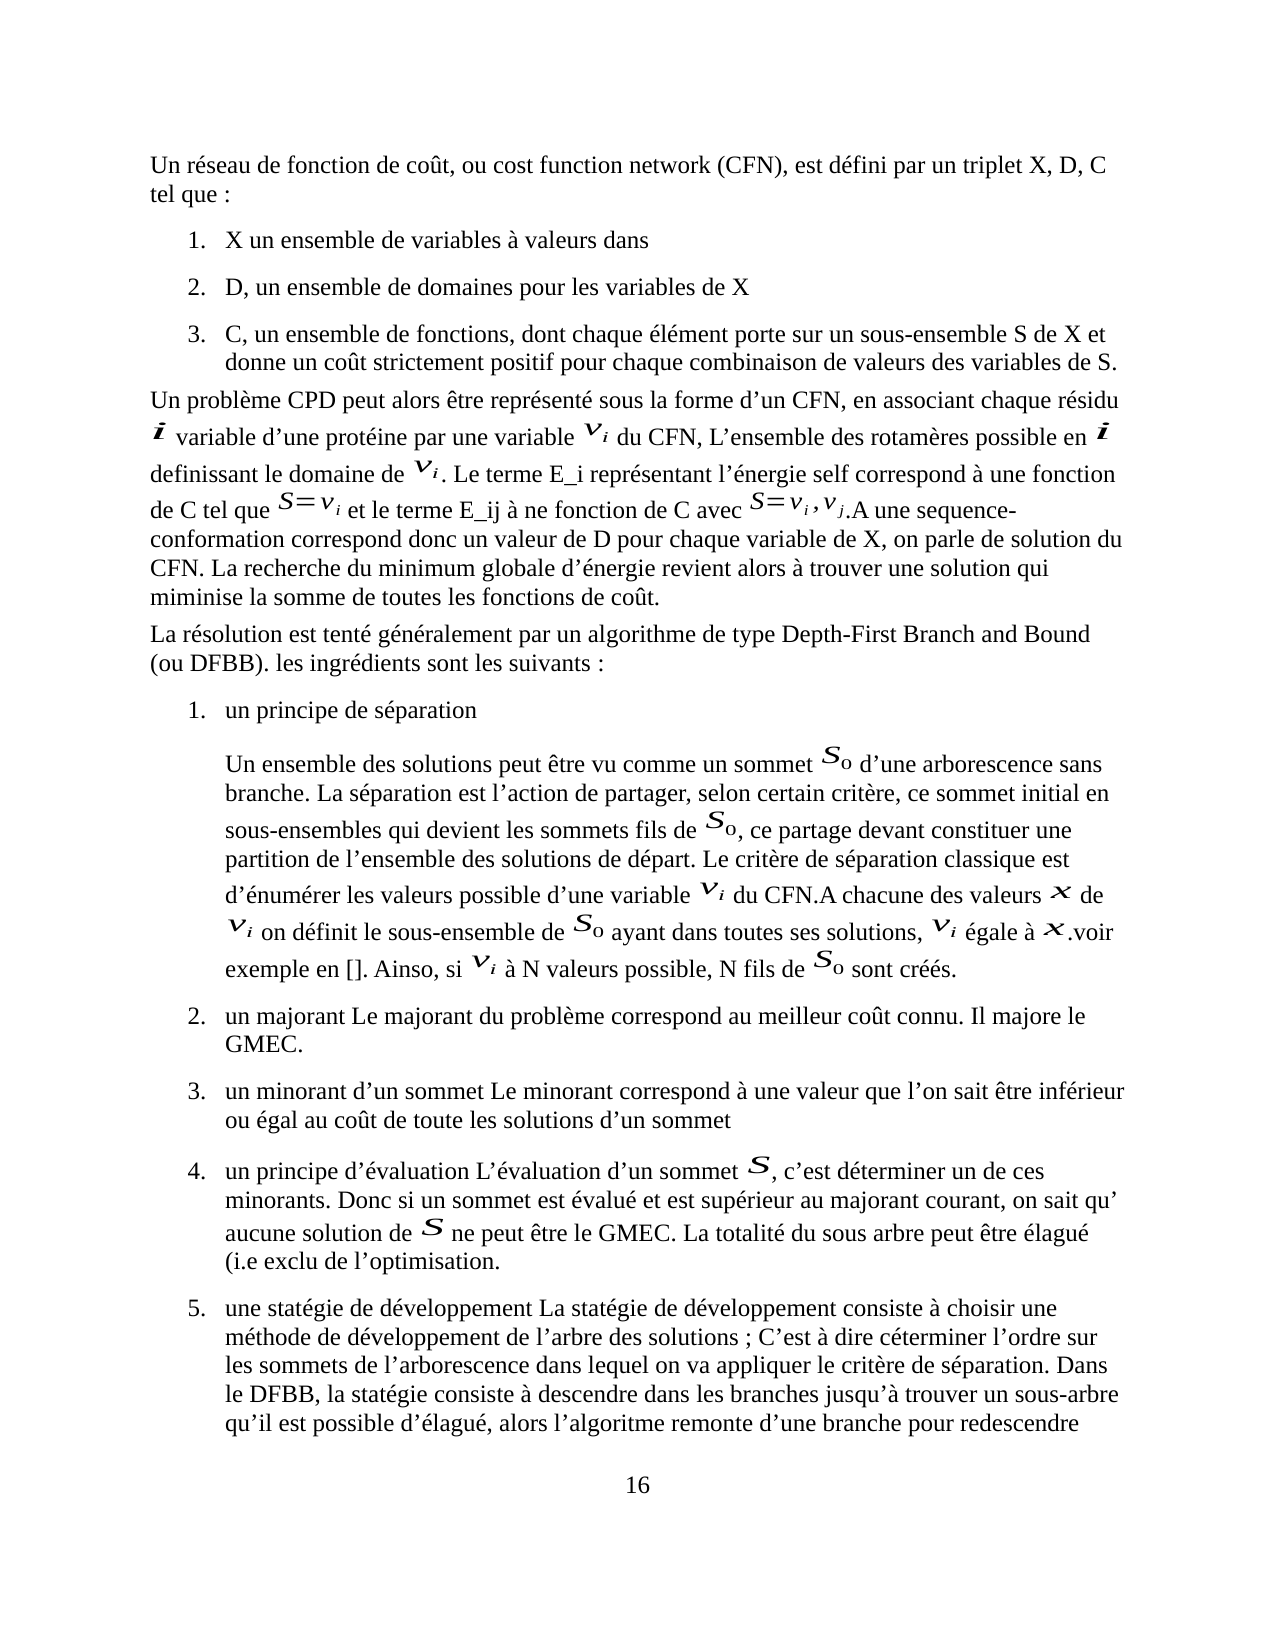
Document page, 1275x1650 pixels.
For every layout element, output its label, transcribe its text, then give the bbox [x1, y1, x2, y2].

list C, un ensemble de fonctions, dont chaque élément porte sur un sous-ensemble S de X et donne un coût strictement positif pour chaque combinaison de valeurs des variables de S. [187, 319, 1125, 376]
text La résolution est tenté généralement par un algorithme de type Depth-First Branch and Bound (ou DFBB). les ingrédients sont les suivants : [150, 619, 1125, 677]
list un principe d’évaluation L’évaluation d’un sommet , c’est déterminer un de ces minorants. Donc si un sommet est évalué et est supérieur au majorant courant, on sait qu’ aucune solution de ne peut être le GMEC. La totalité du sous arbre peut être élagué (i.e exclu de l’optimisation. [187, 1152, 1125, 1275]
list un minorant d’un sommet Le minorant correspond à une valeur que l’on sait être inférieur ou égal au coût de toute les solutions d’un sommet [187, 1076, 1125, 1134]
list un majorant Le majorant du problème correspond au meilleur coût connu. Il majore le GMEC. [187, 1001, 1125, 1058]
list un principe de séparation [187, 695, 1125, 724]
list Un ensemble des solutions peut être vu comme un sommet d’une arborescence sans branche. La séparation est l’action de partager, selon certain critère, ce sommet initial en sous-ensembles qui devient les sommets fils de , ce partage devant constituer une partition de l’ensemble des solutions de départ. Le critère de séparation classique est d’énumérer les valeurs possible d’une variable du CFN.A chacune des valeurs de on définit le sous-ensemble de ayant dans toutes ses solutions, égale à .voir exemple en []. Ainso, si à N valeurs possible, N fils de sont créés. [187, 742, 1125, 983]
list une statégie de développement La statégie de développement consiste à choisir une méthode de développement de l’arbre des solutions ; C’est à dire céterminer l’ordre sur les sommets de l’arborescence dans lequel on va appliquer le critère de séparation. Dans le DFBB, la statégie consiste à descendre dans les branches jusqu’à trouver un sous-arbre qu’il est possible d’élagué, alors l’algoritme remonte d’une branche pour redescendre [187, 1293, 1125, 1437]
text Un problème CPD peut alors être représenté sous la forme d’un CFN, en associant chaque résidu variable d’une protéine par une variable du CFN, L’ensemble des rotamères possible en definissant le domaine de . Le terme E_i représentant l’énergie self correspond à une fonction de C tel que et le terme E_ij à ne fonction de C avec .A une sequence-conformation correspond donc un valeur de D pour chaque variable de X, on parle de solution du CFN. La recherche du minimum globale d’énergie revient alors à trouver une solution qui miminise la somme de toutes les fonctions de coût. [150, 385, 1125, 611]
list D, un ensemble de domaines pour les variables de X [187, 272, 1125, 301]
text Un réseau de fonction de coût, ou cost function network (CFN), est défini par un triplet X, D, C tel que : [150, 150, 1125, 207]
list X un ensemble de variables à valeurs dans [187, 225, 1125, 254]
